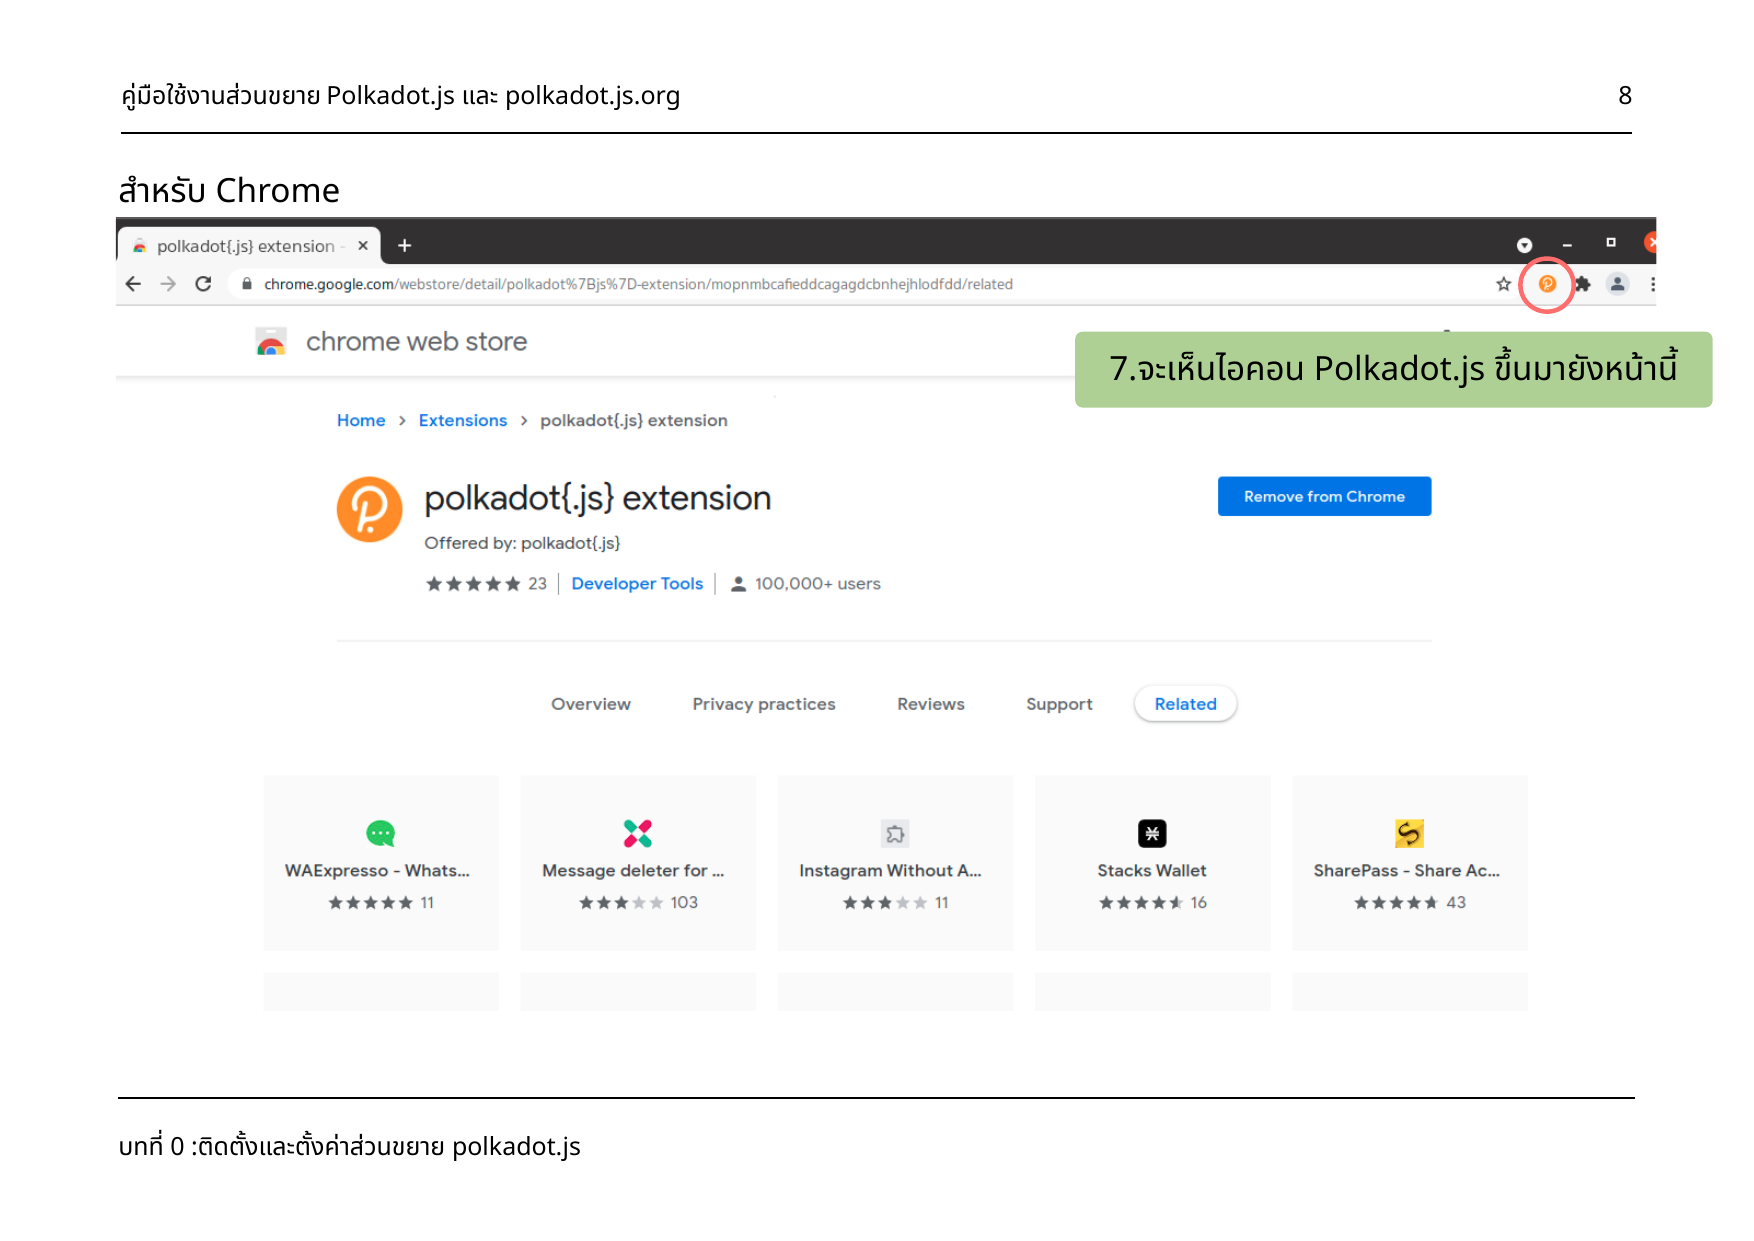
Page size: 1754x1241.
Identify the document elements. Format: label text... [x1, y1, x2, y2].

text สำหรับ Chrome [118, 167, 1635, 216]
